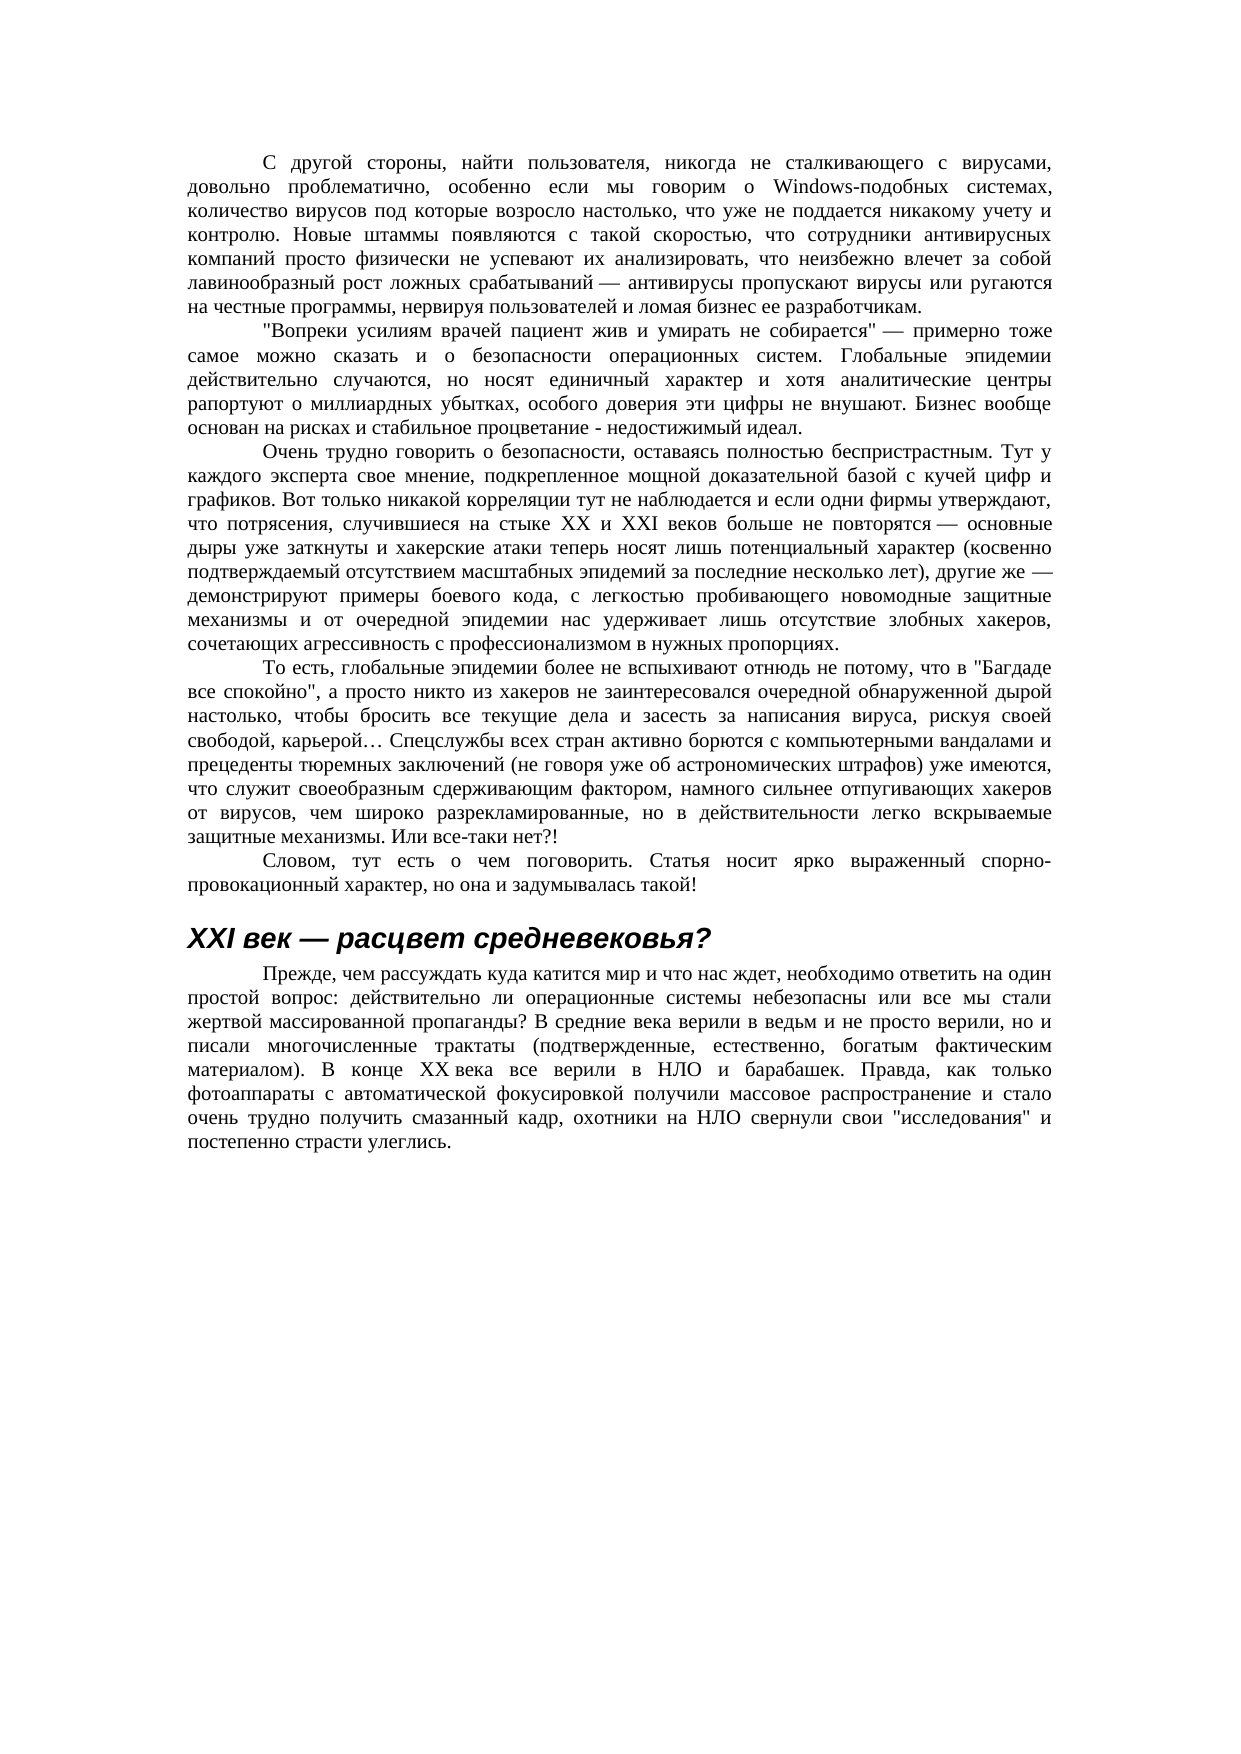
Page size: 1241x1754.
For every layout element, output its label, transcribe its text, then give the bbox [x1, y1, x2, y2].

text С другой стороны, найти пользователя, никогда не сталкивающего с вирусами, довольно проблематично, особенно если мы говорим о Windows-подобных системах, количество вирусов под которые возросло настолько, что уже не поддается никакому учету и контролю. Новые штаммы появляются с такой скоростью, что сотрудники антивирусных компаний просто физически не успевают их анализировать, что неизбежно влечет за собой лавинообразный рост ложных срабатываний — антивирусы пропускают вирусы или ругаются на честные программы, нервируя пользователей и ломая бизнес ее разработчикам. [187, 150, 1053, 318]
text То есть, глобальные эпидемии более не вспыхивают отнюдь не потому, что в "Багдаде все спокойно", а просто никто из хакеров не заинтересовался очередной обнаруженной дырой настолько, чтобы бросить все текущие дела и засесть за написания вируса, рискуя своей свободой, карьерой… Спецслужбы всех стран активно борются с компьютерными вандалами и прецеденты тюремных заключений (не говоря уже об астрономических штрафов) уже имеются, что служит своеобразным сдерживающим фактором, намного сильнее отпугивающих хакеров от вирусов, чем широко разрекламированные, но в действительности легко вскрываемые защитные механизмы. Или все-таки нет?! [187, 655, 1053, 848]
text Прежде, чем рассуждать куда катится мир и что нас ждет, необходимо ответить на один простой вопрос: действительно ли операционные системы небезопасны или все мы стали жертвой массированной пропаганды? В средние века верили в ведьм и не просто верили, но и писали многочисленные трактаты (подтвержденные, естественно, богатым фактическим материалом). В конце XX века все верили в НЛО и барабашек. Правда, как только фотоаппараты с автоматической фокусировкой получили массовое распространение и стало очень трудно получить смазанный кадр, охотники на НЛО свернули свои "исследования" и постепенно страсти улеглись. [187, 961, 1053, 1153]
text Очень трудно говорить о безопасности, оставаясь полностью беспристрастным. Тут у каждого эксперта свое мнение, подкрепленное мощной доказательной базой с кучей цифр и графиков. Вот только никакой корреляции тут не наблюдается и если одни фирмы утверждают, что потрясения, случившиеся на стыке XX и XXI веков больше не повторятся — основные дыры уже заткнуты и хакерские атаки теперь носят лишь потенциальный характер (косвенно подтверждаемый отсутствием масштабных эпидемий за последние несколько лет), другие же — демонстрируют примеры боевого кода, с легкостью пробивающего новомодные защитные механизмы и от очередной эпидемии нас удерживает лишь отсутствие злобных хакеров, сочетающих агрессивность с профессионализмом в нужных пропорциях. [187, 439, 1053, 655]
text Словом, тут есть о чем поговорить. Статья носит ярко выраженный спорно-провокационный характер, но она и задумывалась такой! [187, 848, 1053, 896]
subtitle XXI век — расцвет средневековья? [187, 921, 1053, 954]
text "Вопреки усилиям врачей пациент жив и умирать не собирается" — примерно тоже самое можно сказать и о безопасности операционных систем. Глобальные эпидемии действительно случаются, но носят единичный характер и хотя аналитические центры рапортуют о миллиардных убытках, особого доверия эти цифры не внушают. Бизнес вообще основан на рисках и стабильное процветание ‑ недостижимый идеал. [187, 318, 1053, 439]
